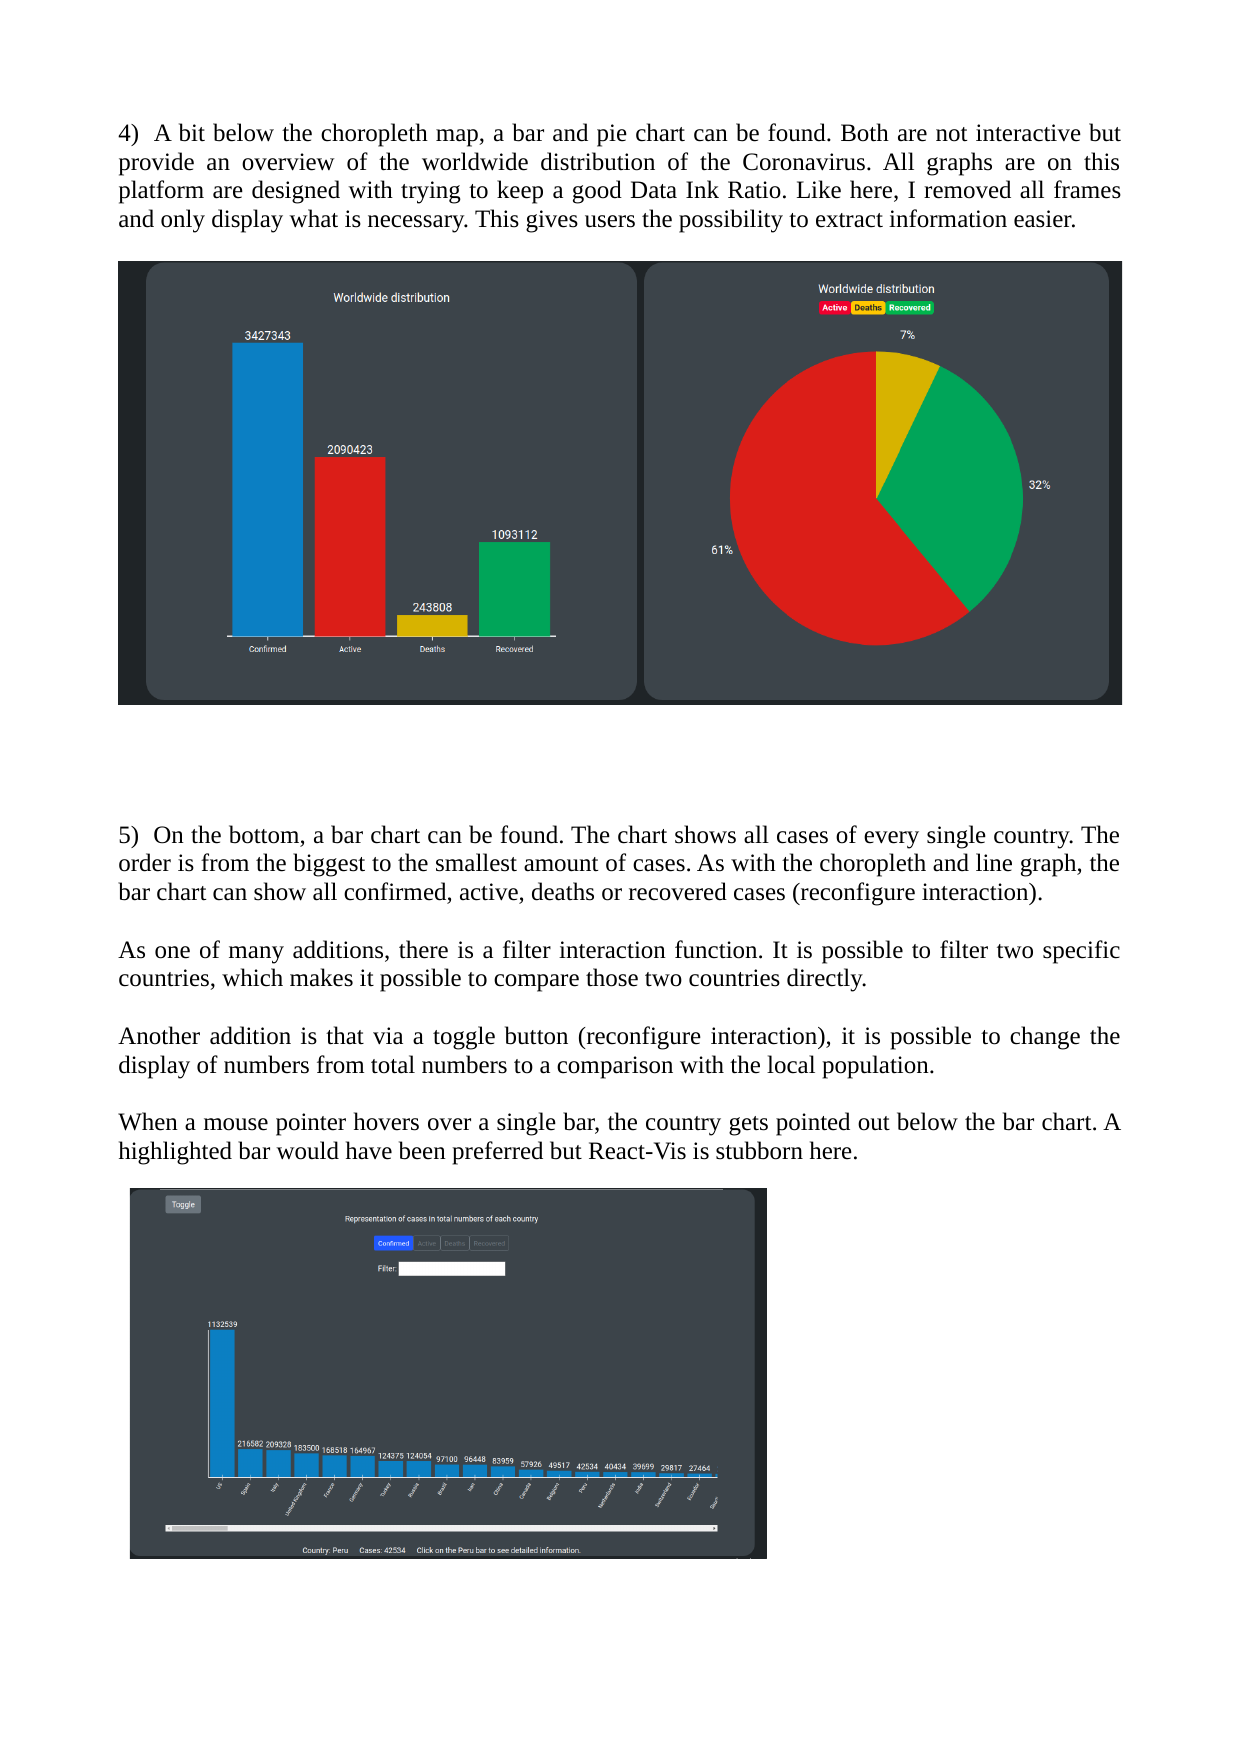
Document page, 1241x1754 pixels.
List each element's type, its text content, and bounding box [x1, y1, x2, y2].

picture [118, 261, 1123, 705]
text When a mouse pointer hovers over a single bar, the country gets pointed out below the bar chart. A highlighted bar would have been preferred but React-Vis is stubborn here. [118, 1107, 1122, 1165]
text Another addition is that via a toggle button (reconfigure interaction), it is possible to change the display of numbers from total numbers to a comparison with the local population. [118, 1021, 1122, 1078]
picture [129, 1188, 767, 1559]
text As one of many additions, there is a filter interaction function. It is possible to filter two specific countries, which makes it possible to compare those two countries directly. [118, 935, 1122, 992]
text 5) On the bottom, a bar chart can be found. The chart shows all cases of every single country. The order is from the biggest to the smallest amount of cases. As with the choropleth and line graph, the bar chart can show all confirmed, active, deaths or recovered cases (reconfigure interaction). [118, 820, 1122, 906]
text 4) A bit below the choropleth map, a bar and pie chart can be found. Both are not interactive but provide an overview of the worldwide distribution of the Coronavirus. All graphs are on this platform are designed with trying to keep a good Data Ink Ratio. Like here, I removed all frames and only display what is necessary. This gives users the possibility to extract information easier. [118, 118, 1122, 233]
